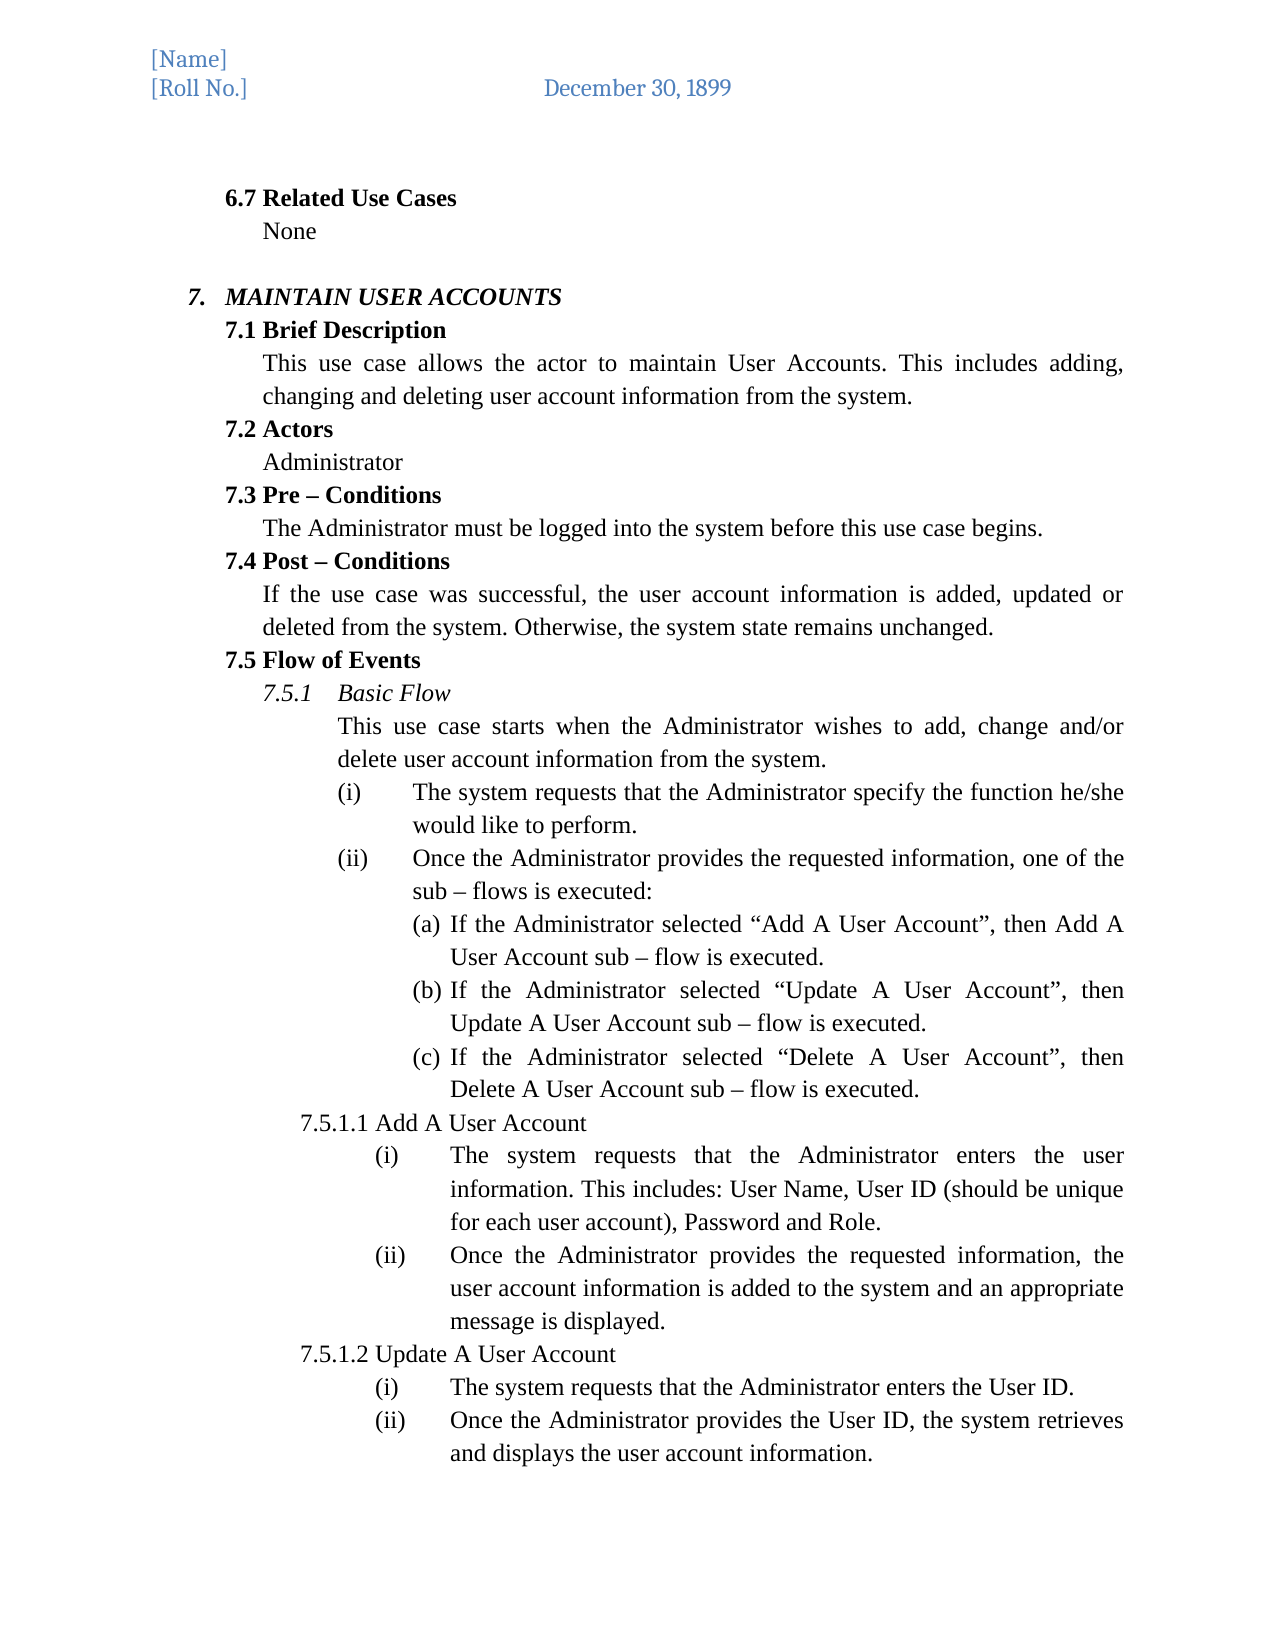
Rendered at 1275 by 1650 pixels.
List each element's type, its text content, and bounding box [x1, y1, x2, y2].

list If the Administrator selected “Delete A User Account”, then Delete A User Account sub – flow is executed. [412, 1042, 1125, 1103]
list Actors [225, 414, 1125, 443]
list This use case starts when the Administrator wishes to add, change and/or delete user account information from the system. [337, 711, 1125, 773]
list Once the Administrator provides the requested information, one of the sub – flows is executed: [337, 843, 1125, 905]
list The system requests that the Administrator enters the user information. This includes: User Name, User ID (should be unique for each user account), Password and Role. [375, 1141, 1125, 1235]
list Related Use Cases [225, 183, 1125, 212]
list Basic Flow [262, 678, 1125, 707]
list Pre – Conditions [225, 480, 1125, 509]
list Brief Description [225, 315, 1125, 344]
list Once the Administrator provides the User ID, the system retrieves and displays the user account information. [375, 1405, 1125, 1467]
list Post – Conditions [225, 546, 1125, 575]
list Add A User Account [300, 1108, 1125, 1136]
list The system requests that the Administrator enters the User ID. [375, 1372, 1125, 1401]
list If the Administrator selected “Update A User Account”, then Update A User Account sub – flow is executed. [412, 976, 1125, 1037]
list Flow of Events [225, 645, 1125, 674]
list The Administrator must be logged into the system before this use case begins. [262, 513, 1125, 542]
list If the use case was successful, the user account information is added, updated or deleted from the system. Otherwise, the system state remains unchanged. [262, 579, 1125, 641]
list Administrator [262, 447, 1125, 476]
list Once the Administrator provides the requested information, the user account information is added to the system and an appropriate message is displayed. [375, 1240, 1125, 1334]
list MAINTAIN USER ACCOUNTS [187, 282, 1125, 311]
list None [262, 216, 1125, 245]
list If the Administrator selected “Add A User Account”, then Add A User Account sub – flow is executed. [412, 909, 1125, 971]
list This use case allows the actor to maintain User Accounts. This includes adding, changing and deleting user account information from the system. [262, 348, 1125, 410]
list The system requests that the Administrator specify the function he/she would like to perform. [337, 777, 1125, 839]
list Update A User Account [300, 1339, 1125, 1367]
